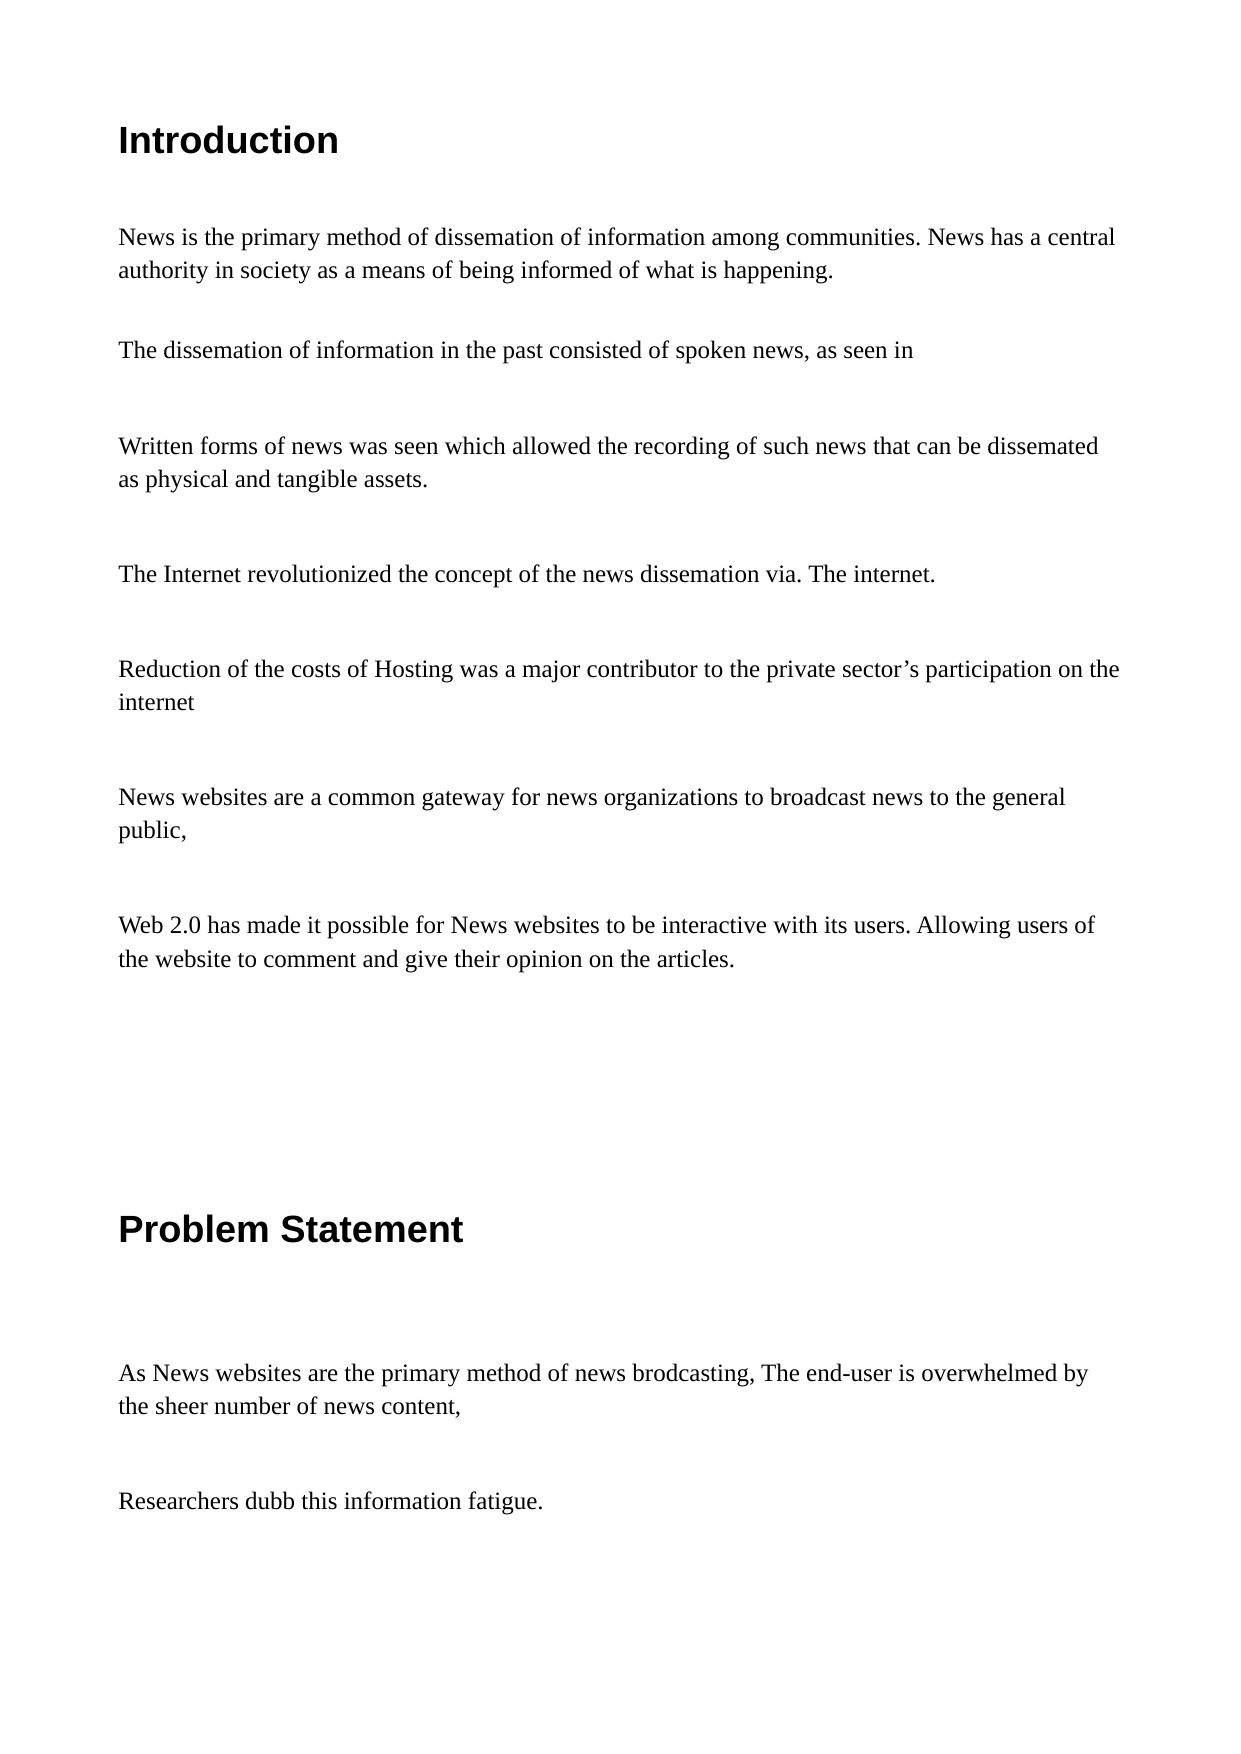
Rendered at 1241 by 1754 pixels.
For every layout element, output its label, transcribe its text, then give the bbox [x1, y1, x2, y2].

text As News websites are the primary method of news brodcasting, The end-user is overwhelmed by the sheer number of news content, [118, 1358, 1122, 1420]
subtitle Introduction [118, 118, 1122, 162]
text Web 2.0 has made it possible for News websites to be interactive with its users. Allowing users of the website to comment and give their opinion on the articles. [118, 911, 1122, 972]
text News websites are a common gateway for news organizations to broadcast news to the general public, [118, 782, 1122, 844]
text Written forms of news was seen which allowed the recording of such news that can be dissemated as physical and tangible assets. [118, 431, 1122, 492]
text The dissemation of information in the past consisted of spoken news, as seen in [118, 302, 1122, 364]
text Reduction of the costs of Hosting was a major contributor to the private sector’s participation on the internet [118, 654, 1122, 716]
subtitle Problem Statement [118, 1207, 1122, 1250]
text The Internet revolutionized the concept of the news dissemation via. The internet. [118, 559, 1122, 588]
text Researchers dubb this information fatigue. [118, 1486, 1122, 1515]
text News is the primary method of dissemation of information among communities. News has a central authority in society as a means of being informed of what is happening. [118, 222, 1122, 284]
